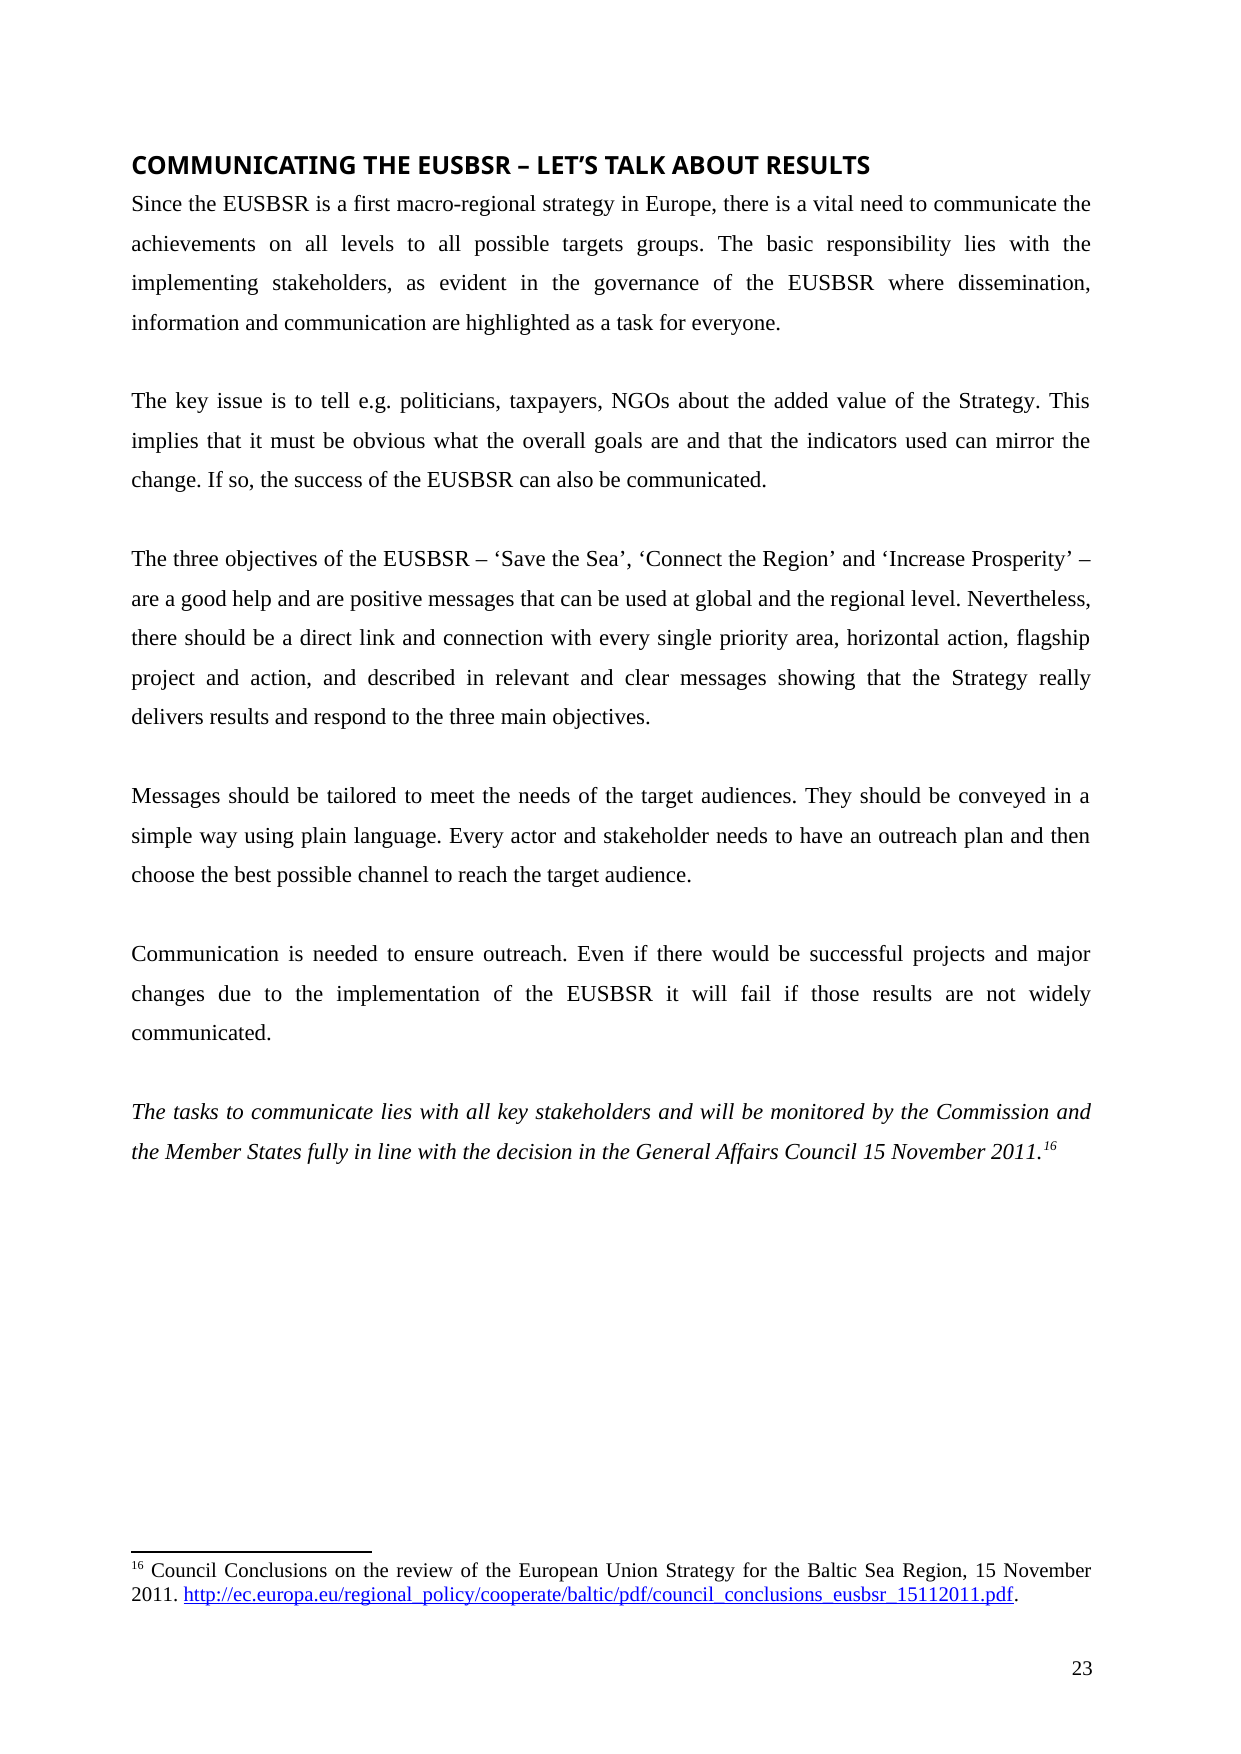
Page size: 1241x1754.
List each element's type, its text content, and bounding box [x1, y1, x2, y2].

text The key issue is to tell e.g. politicians, taxpayers, NGOs about the added value of the Strategy. This implies that it must be obvious what the overall goals are and that the indicators used can mirror the change. If so, the success of the EUSBSR can also be communicated. [131, 388, 1092, 493]
text Council Conclusions on the review of the European Union Strategy for the Baltic Sea Region, 15 November 2011. http://ec.europa.eu/regional_policy/cooperate/baltic/pdf/council_conclusions_eusbsr_15112011.pdf. [131, 1558, 1092, 1606]
text The three objectives of the EUSBSR – ‘Save the Sea’, ‘Connect the Region’ and ‘Increase Prosperity’ – are a good help and are positive messages that can be used at global and the regional level. Nevertheless, there should be a direct link and connection with every single priority area, horizontal action, flagship project and action, and described in relevant and clear messages showing that the Strategy really delivers results and respond to the three main objectives. [131, 546, 1092, 730]
text Since the EUSBSR is a first macro-regional strategy in Europe, there is a vital need to communicate the achievements on all levels to all possible targets groups. The basic responsibility lies with the implementing stakeholders, as evident in the governance of the EUSBSR where dissemination, information and communication are highlighted as a task for everyone. [131, 190, 1092, 335]
text Messages should be tailored to meet the needs of the target audiences. They should be conveyed in a simple way using plain language. Every actor and stakeholder needs to have an outreach plan and then choose the best possible channel to reach the target audience. [131, 782, 1092, 888]
subtitle Communicating the EUSBSR – Let’s talk about results [131, 148, 1123, 182]
text The tasks to communicate lies with all key stakeholders and will be monitored by the Commission and the Member States fully in line with the decision in the General Affairs Council 15 November 2011. [131, 1098, 1092, 1164]
text Communication is needed to ensure outreach. Even if there would be successful projects and major changes due to the implementation of the EUSBSR it will fail if those results are not widely communicated. [131, 940, 1092, 1046]
